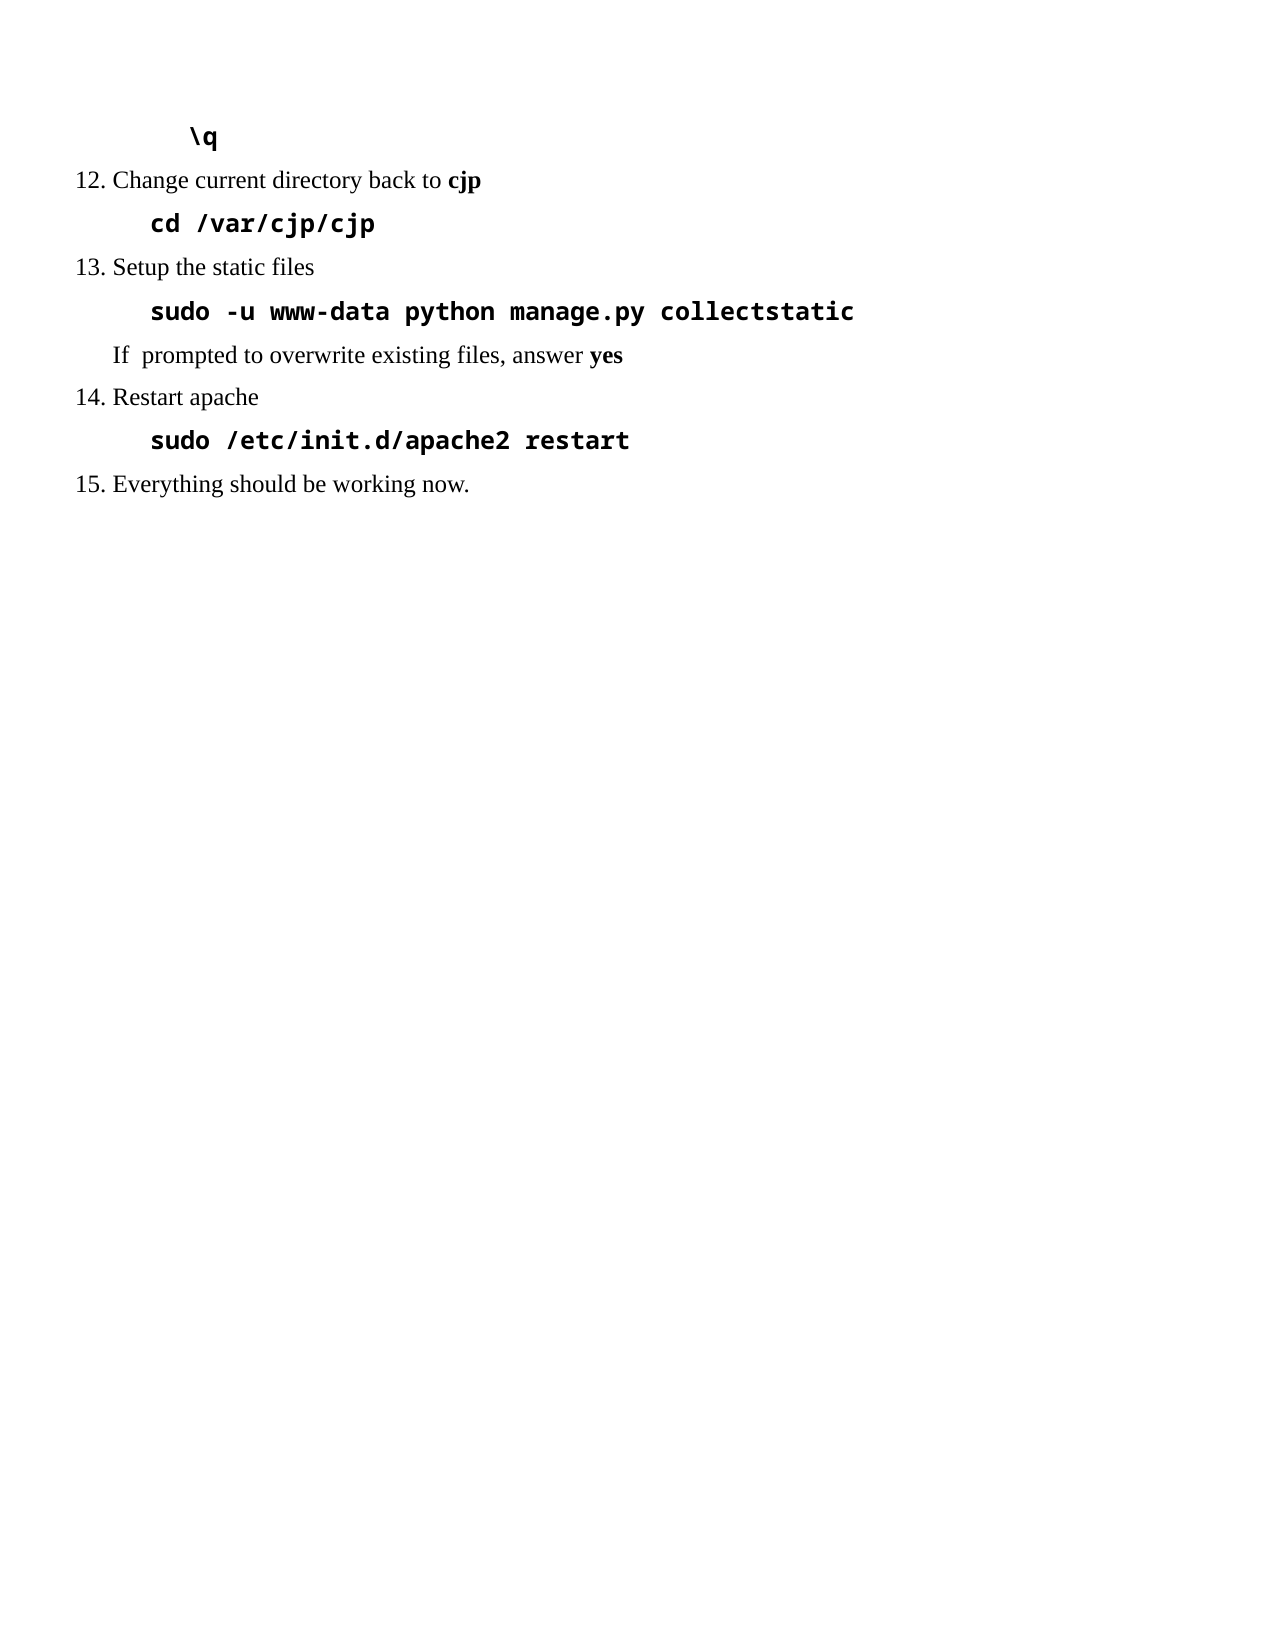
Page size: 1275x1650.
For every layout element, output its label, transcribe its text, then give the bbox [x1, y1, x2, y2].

list cd /var/cjp/cjp [112, 206, 1237, 240]
list If prompted to overwrite existing files, answer yes [75, 340, 1237, 369]
list Everything should be working now. [75, 469, 1237, 498]
list Setup the static files [75, 252, 1237, 281]
list \q [150, 118, 1237, 152]
list Change current directory back to cjp [75, 165, 1237, 193]
list Restart apache [75, 382, 1237, 410]
list sudo /etc/init.d/apache2 restart [112, 423, 1237, 457]
list sudo -u www-data python manage.py collectstatic [112, 294, 1237, 328]
